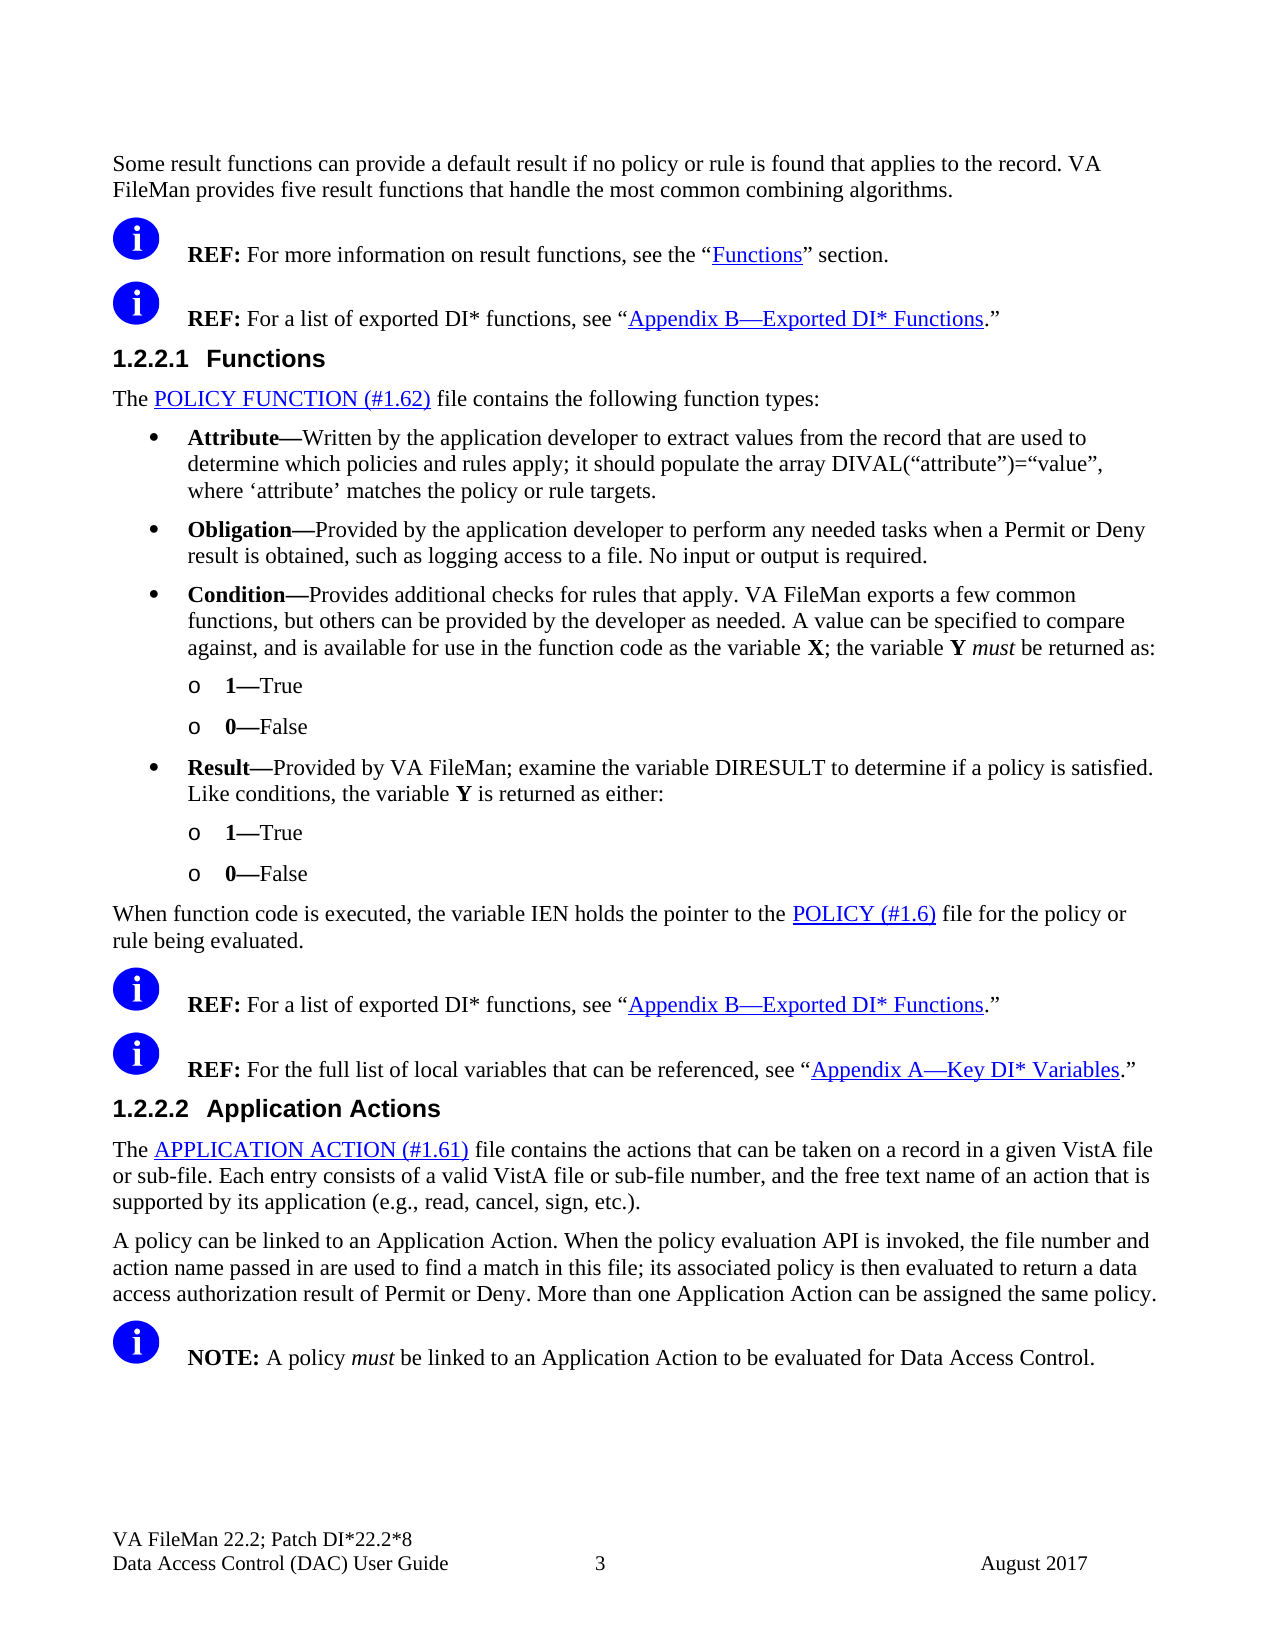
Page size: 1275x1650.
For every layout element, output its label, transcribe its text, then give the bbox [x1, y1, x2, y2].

text REF: For more information on result functions, see the “Functions” section. [112, 215, 1162, 267]
picture [112, 1318, 160, 1366]
picture [112, 215, 160, 262]
list 0—False [187, 860, 1162, 888]
text The APPLICATION ACTION (#1.61) file contains the actions that can be taken on a record in a given VistA file or sub-file. Each entry consists of a valid VistA file or sub-file number, and the free text name of an action that is supported by its application (e.g., read, cancel, sign, etc.). [112, 1136, 1162, 1215]
text The POLICY FUNCTION (#1.62) file contains the following function types: [112, 385, 1162, 412]
list Attribute—Written by the application developer to extract values from the record that are used to determine which policies and rules apply; it should populate the array DIVAL(“attribute”)=“value”, where ‘attribute’ matches the policy or rule targets. [150, 424, 1162, 503]
text REF: For a list of exported DI* functions, see “Appendix B—Exported DI* Functions.” [112, 966, 1162, 1018]
list Result—Provided by VA FileMan; examine the variable DIRESULT to determine if a policy is satisfied. Like conditions, the variable Y is returned as either: [150, 754, 1162, 807]
subtitle Application Actions [112, 1094, 1162, 1123]
list Condition—Provides additional checks for rules that apply. VA FileMan exports a few common functions, but others can be provided by the developer as needed. A value can be specified to compare against, and is available for use in the function code as the variable X; the variable Y must be returned as: [150, 581, 1162, 660]
text Some result functions can provide a default result if no policy or rule is found that applies to the record. VA FileMan provides five result functions that handle the most common combining algorithms. [112, 150, 1162, 203]
text When function code is executed, the variable IEN holds the pointer to the POLICY (#1.6) file for the policy or rule being evaluated. [112, 901, 1162, 953]
picture [112, 1030, 160, 1077]
picture [112, 965, 160, 1013]
list Obligation—Provided by the application developer to perform any needed tasks when a Permit or Deny result is obtained, such as logging access to a file. No input or output is required. [150, 516, 1162, 568]
text REF: For a list of exported DI* functions, see “Appendix B—Exported DI* Functions.” [112, 279, 1162, 331]
picture [112, 279, 160, 327]
list 0—False [187, 713, 1162, 741]
text REF: For the full list of local variables that can be referenced, see “Appendix A—Key DI* Variables.” [112, 1030, 1162, 1082]
subtitle Functions [112, 344, 1162, 373]
list 1—True [187, 819, 1162, 847]
text A policy can be linked to an Application Action. When the policy evaluation API is invoked, the file number and action name passed in are used to find a match in this file; its associated policy is then evaluated to return a data access authorization result of Permit or Deny. More than one Application Action can be assigned the same policy. [112, 1227, 1162, 1306]
text NOTE: A policy must be linked to an Application Action to be evaluated for Data Access Control. [112, 1319, 1162, 1371]
list 1—True [187, 672, 1162, 701]
